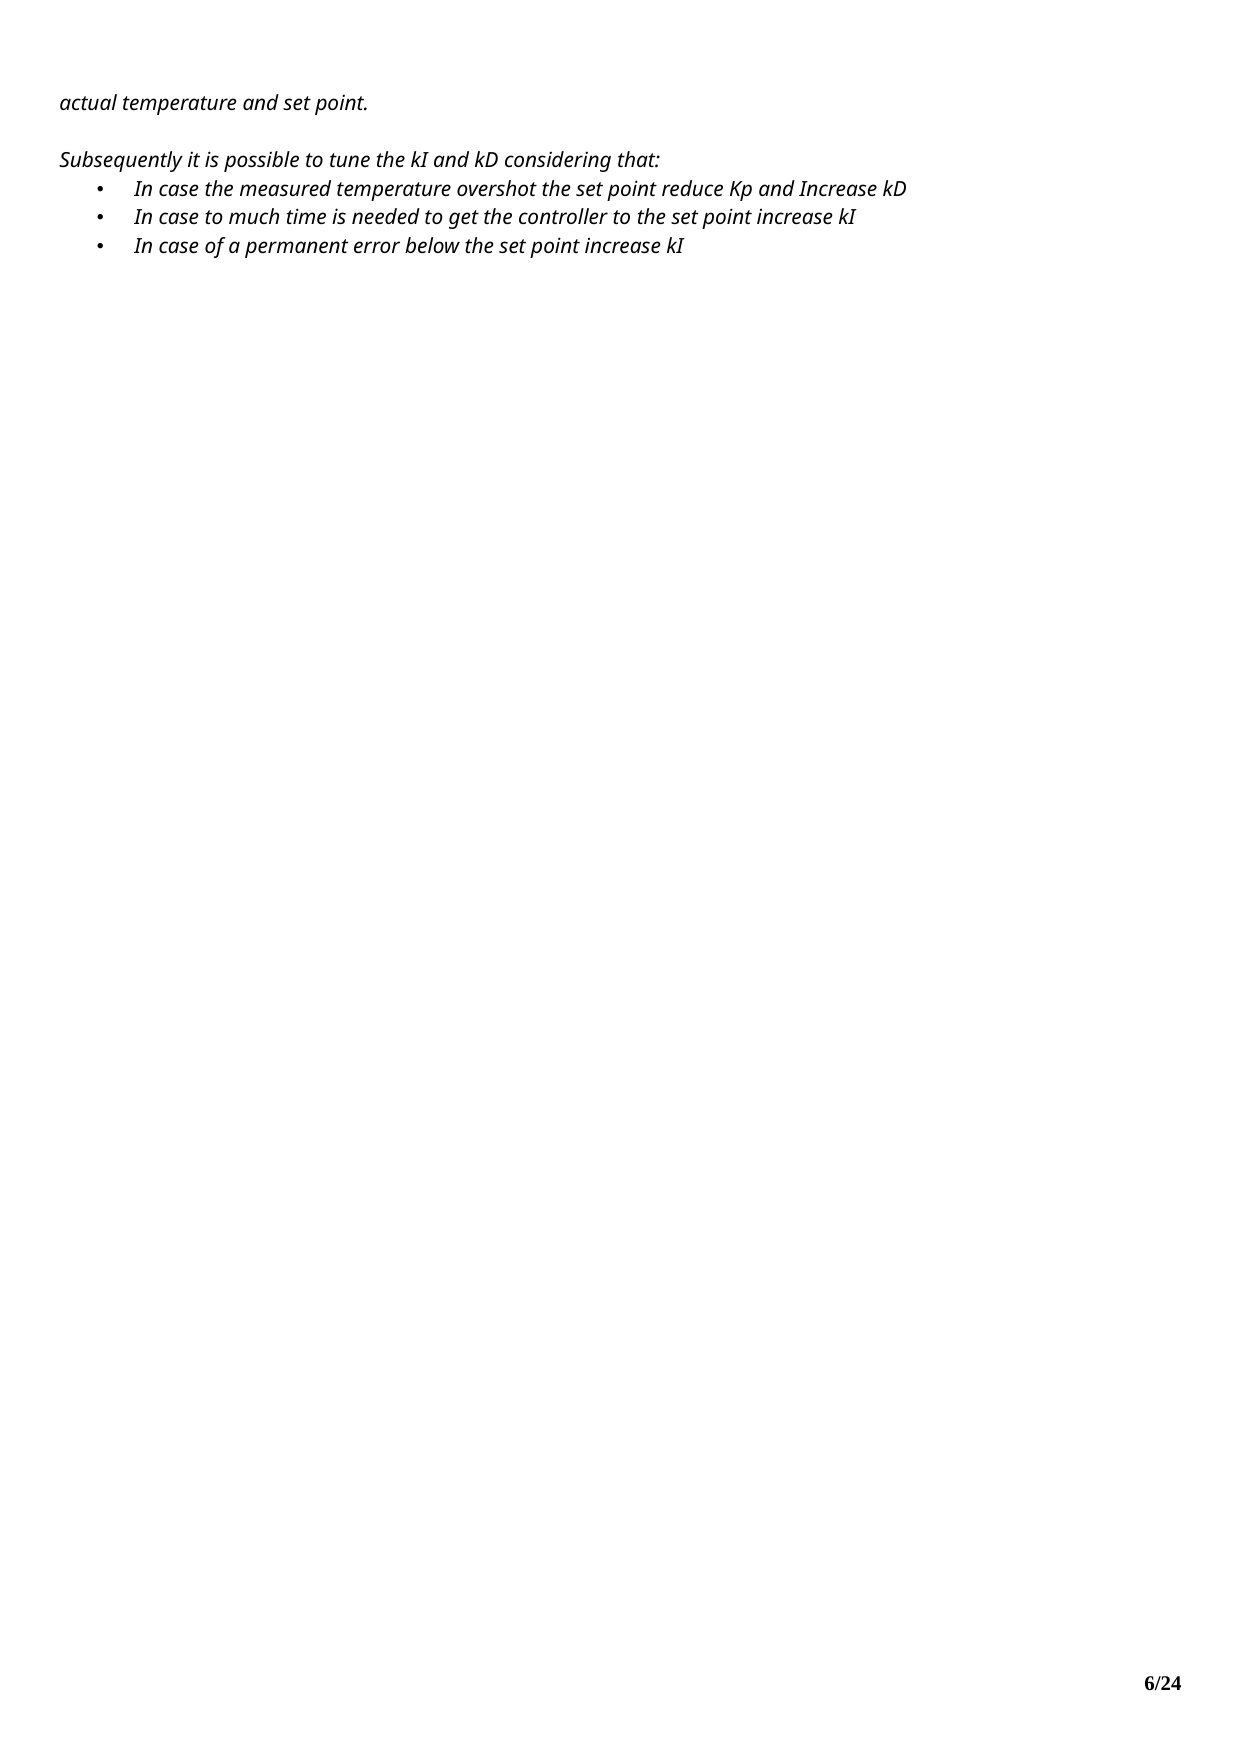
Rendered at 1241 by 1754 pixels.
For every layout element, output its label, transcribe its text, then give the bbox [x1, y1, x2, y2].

list In case the measured temperature overshot the set point reduce Kp and Increase kD [97, 174, 1181, 202]
text Subsequently it is possible to tune the kI and kD considering that: [59, 145, 1181, 174]
text actual temperature and set point. [59, 88, 1181, 117]
list In case of a permanent error below the set point increase kI [97, 231, 1181, 259]
list In case to much time is needed to get the controller to the set point increase kI [97, 202, 1181, 231]
